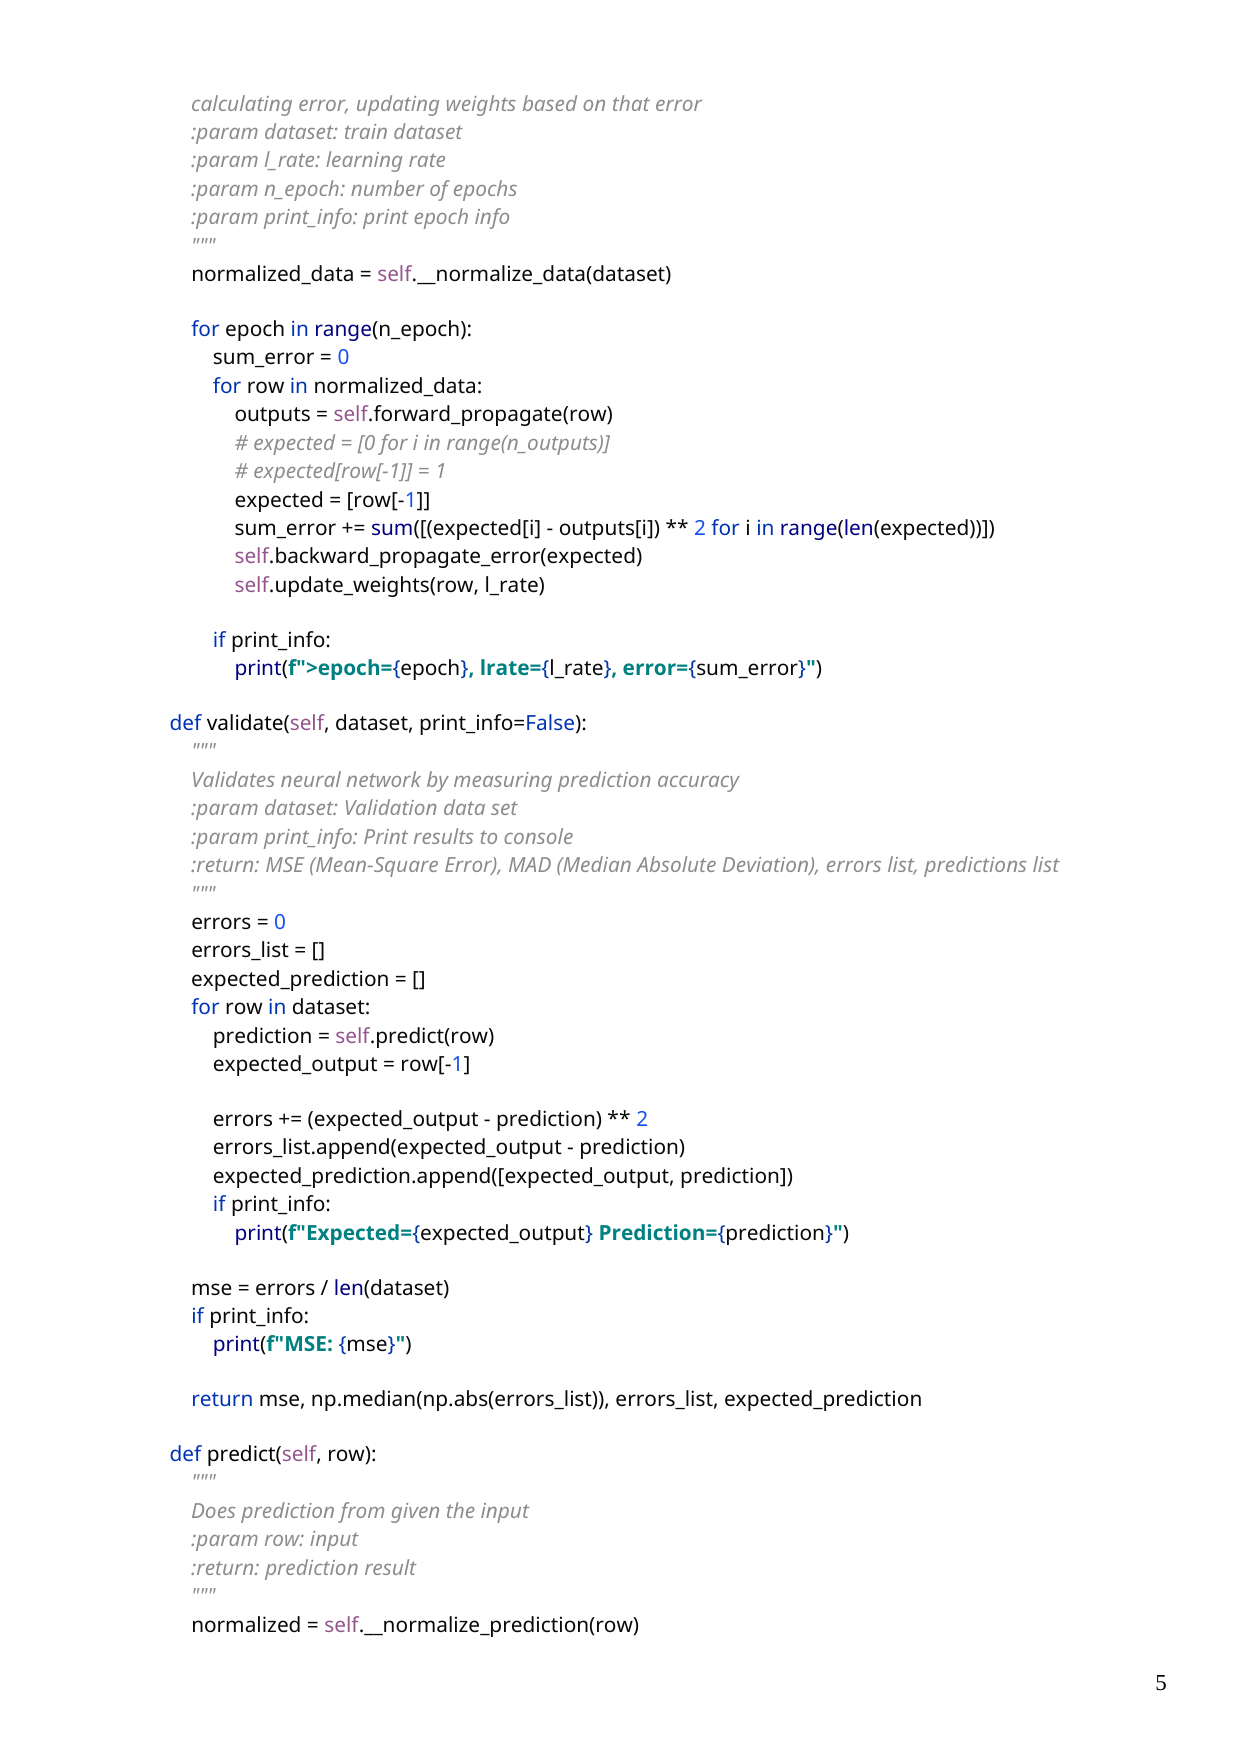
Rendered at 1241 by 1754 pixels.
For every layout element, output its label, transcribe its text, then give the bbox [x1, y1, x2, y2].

text calculating error, updating weights based on that error :param dataset: train dataset :param l_rate: learning rate :param n_epoch: number of epochs :param print_info: print epoch info """ normalized_data = self.__normalize_data(dataset) for epoch in range(n_epoch): sum_error = 0 for row in normalized_data: outputs = self.forward_propagate(row) # expected = [0 for i in range(n_outputs)] # expected[row[-1]] = 1 expected = [row[-1]] sum_error += sum([(expected[i] - outputs[i]) ** 2 for i in range(len(expected))]) self.backward_propagate_error(expected) self.update_weights(row, l_rate) if print_info: print(f">epoch={epoch}, lrate={l_rate}, error={sum_error}") def validate(self, dataset, print_info=False): """ Validates neural network by measuring prediction accuracy :param dataset: Validation data set :param print_info: Print results to console :return: MSE (Mean-Square Error), MAD (Median Absolute Deviation), errors list, predictions list """ errors = 0 errors_list = [] expected_prediction = [] for row in dataset: prediction = self.predict(row) expected_output = row[-1] errors += (expected_output - prediction) ** 2 errors_list.append(expected_output - prediction) expected_prediction.append([expected_output, prediction]) if print_info: print(f"Expected={expected_output} Prediction={prediction}") mse = errors / len(dataset) if print_info: print(f"MSE: {mse}") return mse, np.median(np.abs(errors_list)), errors_list, expected_prediction def predict(self, row): """ Does prediction from given the input :param row: input :return: prediction result """ normalized = self.__normalize_prediction(row) [148, 89, 1181, 1638]
